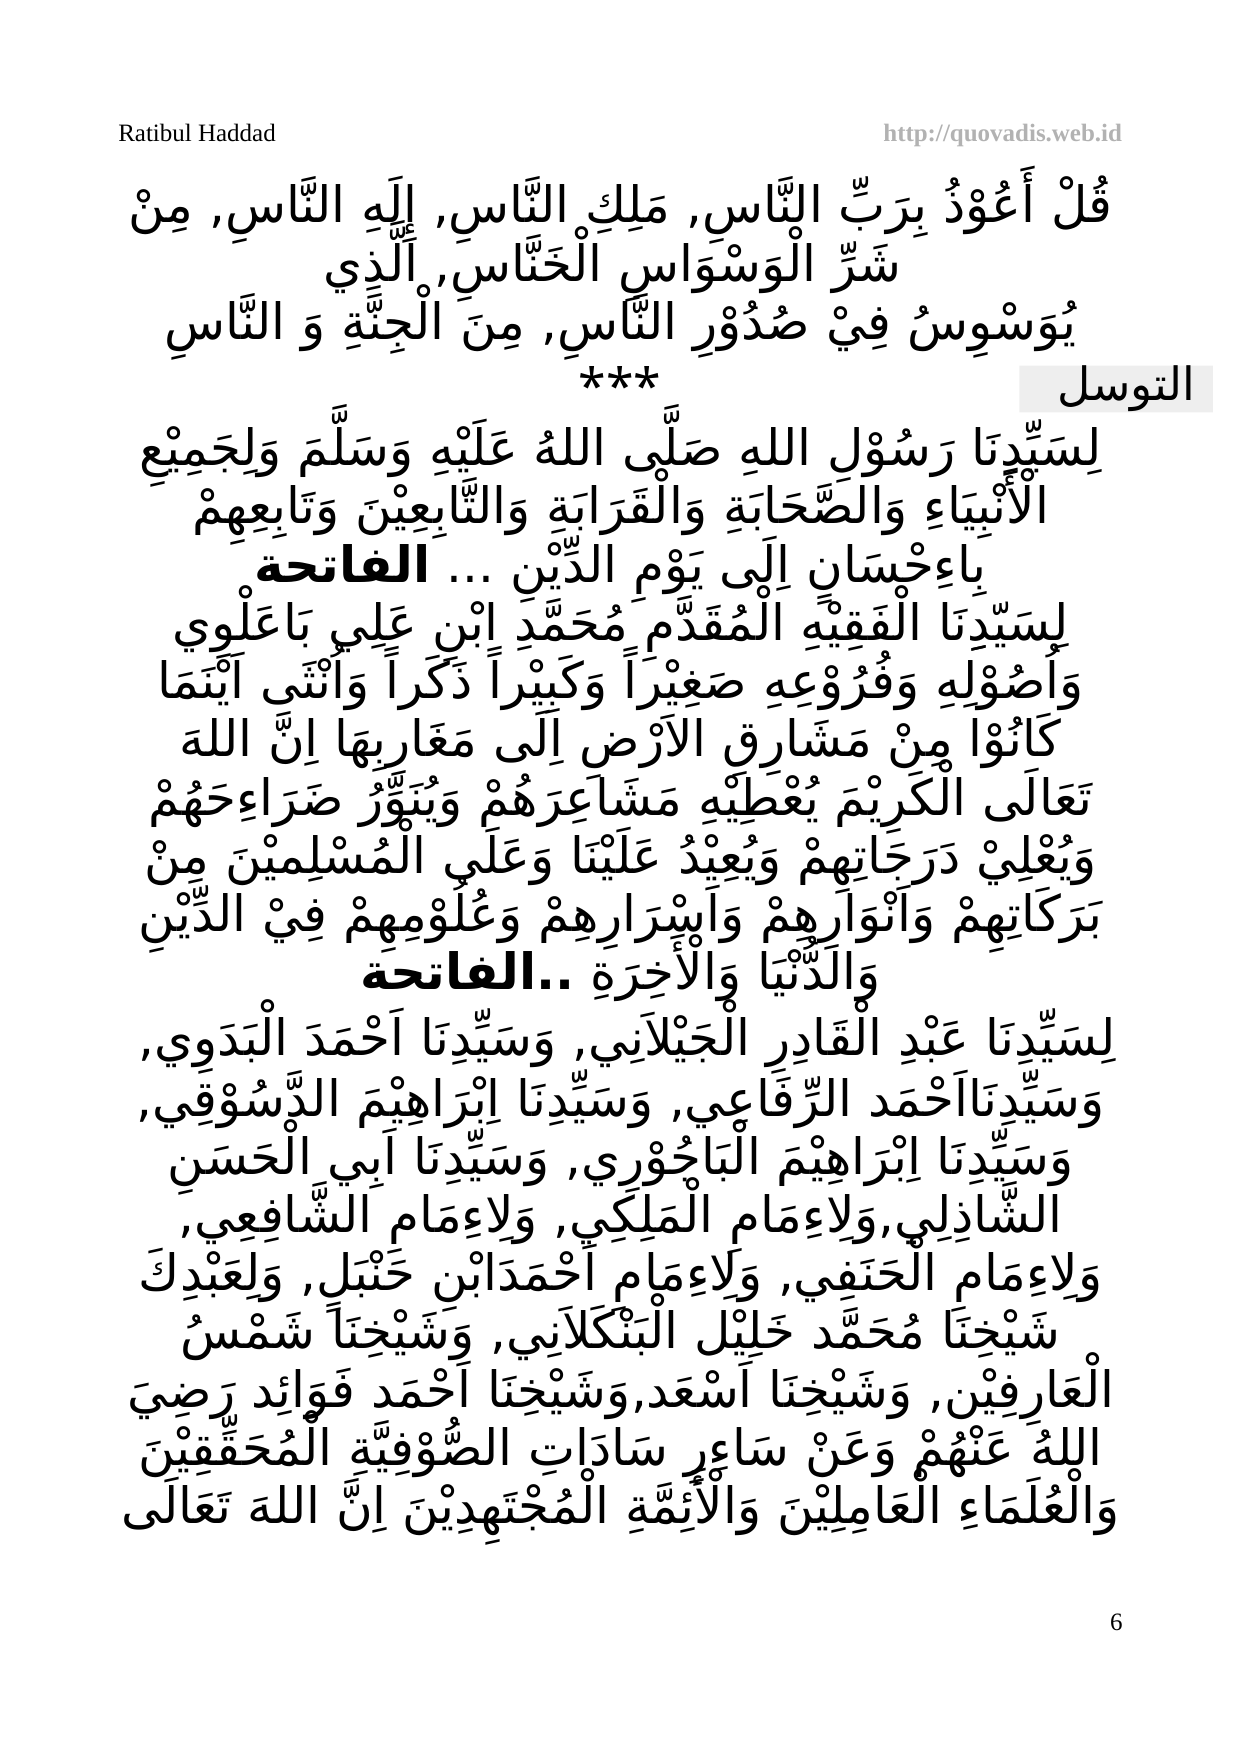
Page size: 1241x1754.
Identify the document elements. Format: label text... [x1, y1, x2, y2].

text يُوَسْوِسُ فِيْ صُدُوْرِ النَّاسِ, مِنَ الْجِنَّةِ وَ النَّاسِ [118, 293, 1122, 351]
text لِسَيِّدِنَا عَبْدِ الْقَادِرِ الْجَيْلاَنِي, وَسَيِّدِنَا اَحْمَدَ الْبَدَوِي, وَسَيِّدِنَااَحْمَد الرِّفَاعِي, وَسَيِّدِنَا اِبْرَاهِيْمَ الدَّسُوْقِي, وَسَيِّدِنَا اِبْرَاهِيْمَ الْبَاجُوْرِي, وَسَيِّدِنَا اَبِي الْحَسَنِ الشَّاذِلِي,وَلِاءِمَامِ الْمَلِكِي, وَلِاءِمَامِ الشَّافِعِي, وَلِاءِمَامِ الْحَنَفِي, وَلِاءِمَامِ اَحْمَدَابْنِ حَنْبَلٍ, وَلِعَبْدِكَ شَيْخِنَا مُحَمَّد خَلِيْل الْبَنْكَلاَنِي, وَشَيْخِنَا شَمْسُ الْعَارِفِيْن, وَشَيْخِنَا اَسْعَد,وَشَيْخِنَا اَحْمَد فَوَائِد رَضِيَ اللهُ عَنْهُمْ وَعَنْ سَاءِرِ سَادَاتِ الصُّوْفِيَّةِ الْمُحَقِّقِيْنَ وَالْعُلَمَاءِ الْعَامِلِيْنَ وَالْأَئِمَّةِ الْمُجْتَهِدِيْنَ اِنَّ اللهَ تَعَالَى يَحْمِيْنَا بِحِمَايَتِهِمْ وَيُمِدُّنَا بِمَدَدِهِمْ وَيَنْفَعُنَا بِبَرَكَاتِهِمْ وَاَنْوَارِهِمْ وَاَسْرَارِهِمْ وَعُلُوْمِهِمْ فِيْ الدِّيْنِ وَالدُّنْيَا وَالــأَخِرَةِ..الفاتحة [118, 1001, 1122, 1535]
text قُلْ أَعُوْذُ بِرَبِّ النَّاسِ, مَلِكِ النَّاسِ, إِلَهِ النَّاسِ, مِنْ شَرِّ الْوَسْوَاسِ الْخَنَّاسِ, الَّذِي [118, 176, 1122, 293]
text لِسَيّدِِنَا الْفَقِيْهِ الْمُقَدَّمِ مُحَمَّدِ ابْنِ عَلِي بَاعَلْوِي وَاُصُوْلِهِ وَفُرُوْعِهِ صَغِيْراً وَكَبِيْراً ذَكَراً وَاُنْثَى اَيْنَمَا كَانُوْا مِنْ مَشَارِقِ الاَرْضِ اِلَى مَغَارِبِهَا اِنَّ اللهَ تَعَالَى الْكَرِيْمَ يُعْطِيْهِ مَشَاعِرَهُمْ وَيُنَوِّرُ ضَرَاءِحَهُمْ وَيُعْلِيْ دَرَجَاتِهِمْ وَيُعِيْدُ عَلَيْنَا وَعَلَى الْمُسْلِميْنَ مِنْ بَرَكَاتِهِمْ وَاَنْوَارِهِمْ وَاَسْرَارِهِمْ وَعُلُوْمِهِمْ فِيْ الدِّيْنِ وَالدُّنْيَا وَالْأَخِرَةِ ..الفاتحة [118, 594, 1122, 1001]
text *** [118, 351, 1122, 419]
text لِسَيِّدِنَا رَسُوْلِ اللهِ صَلَّى اللهُ عَلَيْهِ وَسَلَّمَ وَلِجَمِيْعِ الْأَنْبِيَاءِ وَالصَّحَابَةِ وَالْقَرَابَةِ وَالتَّابِعِيْنَ وَتَابِعِهِمْ بِاءِحْسَانٍ اِلَى يَوْمِ الدِّيْنِ ... الفاتحة [118, 419, 1122, 594]
